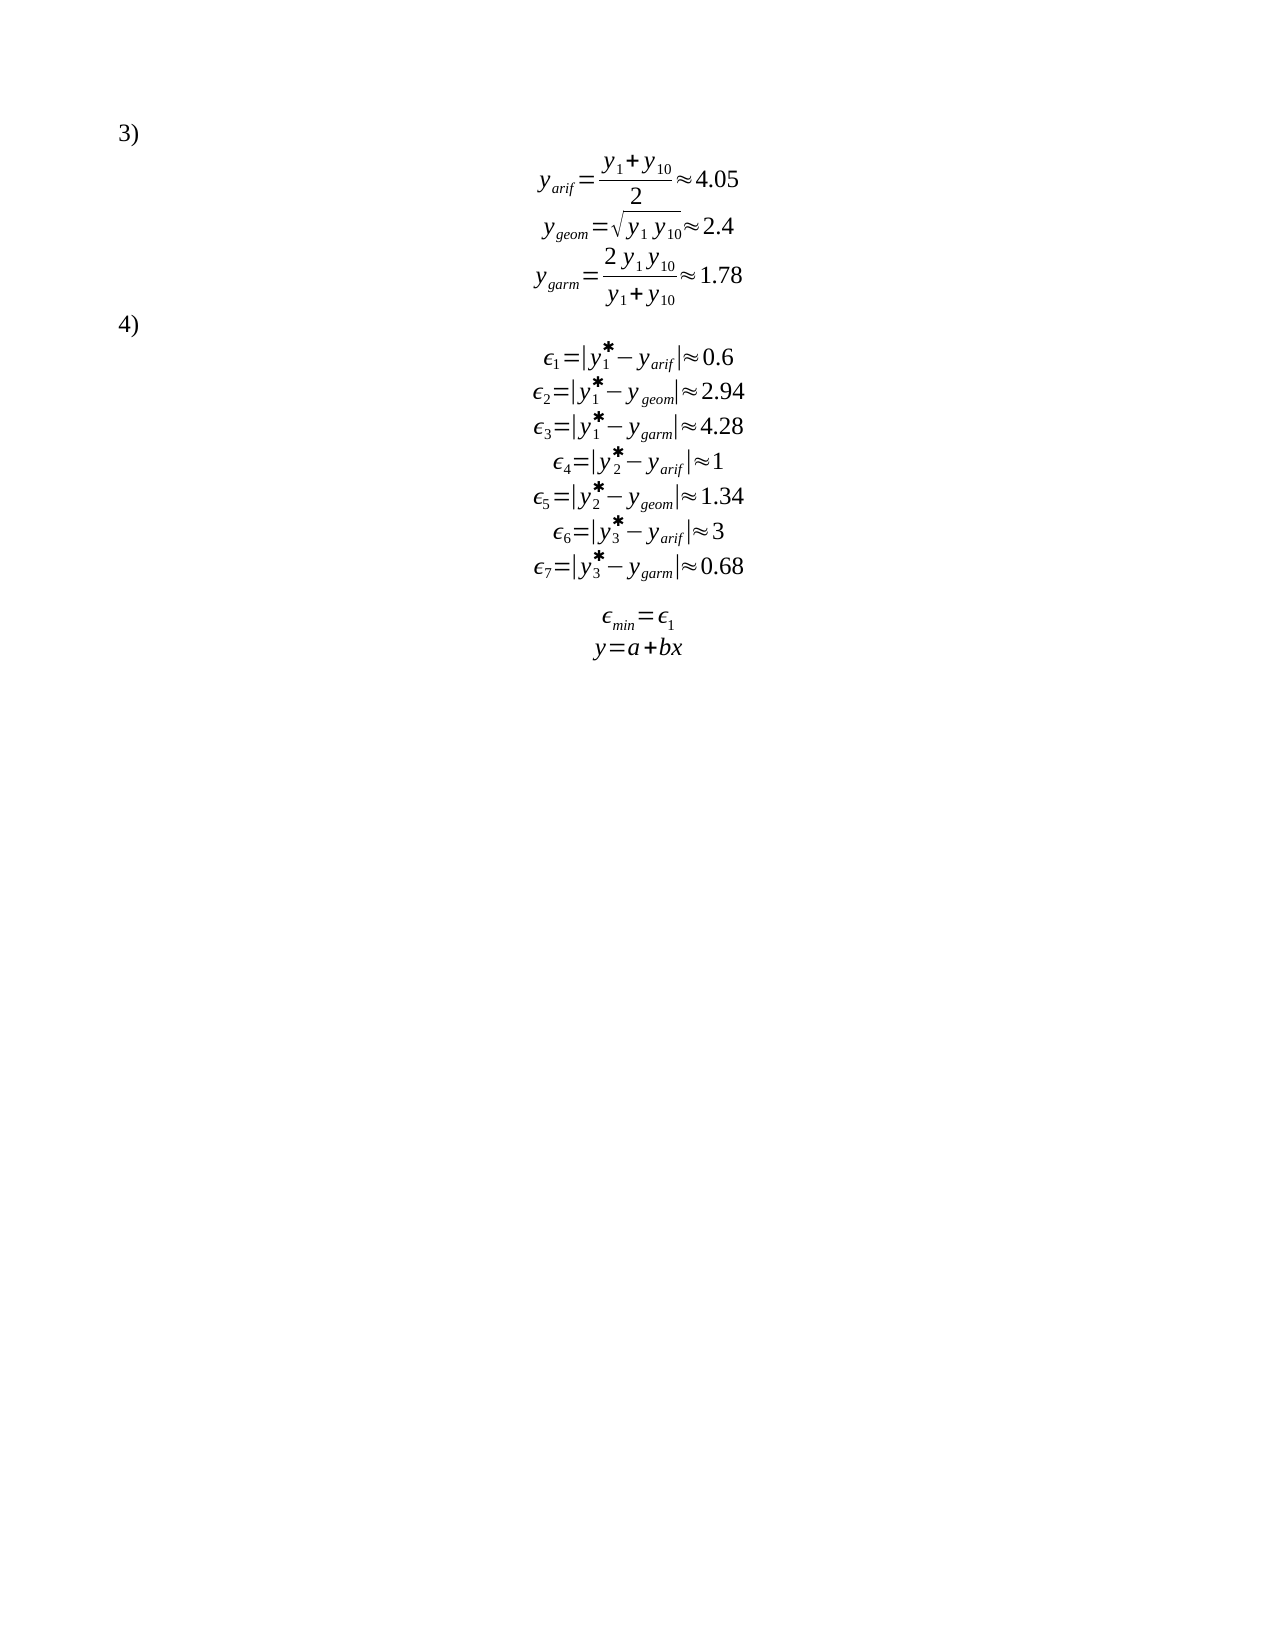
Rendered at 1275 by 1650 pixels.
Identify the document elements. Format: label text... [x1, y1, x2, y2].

text 3) [118, 118, 1157, 147]
text 4) [118, 309, 1157, 338]
